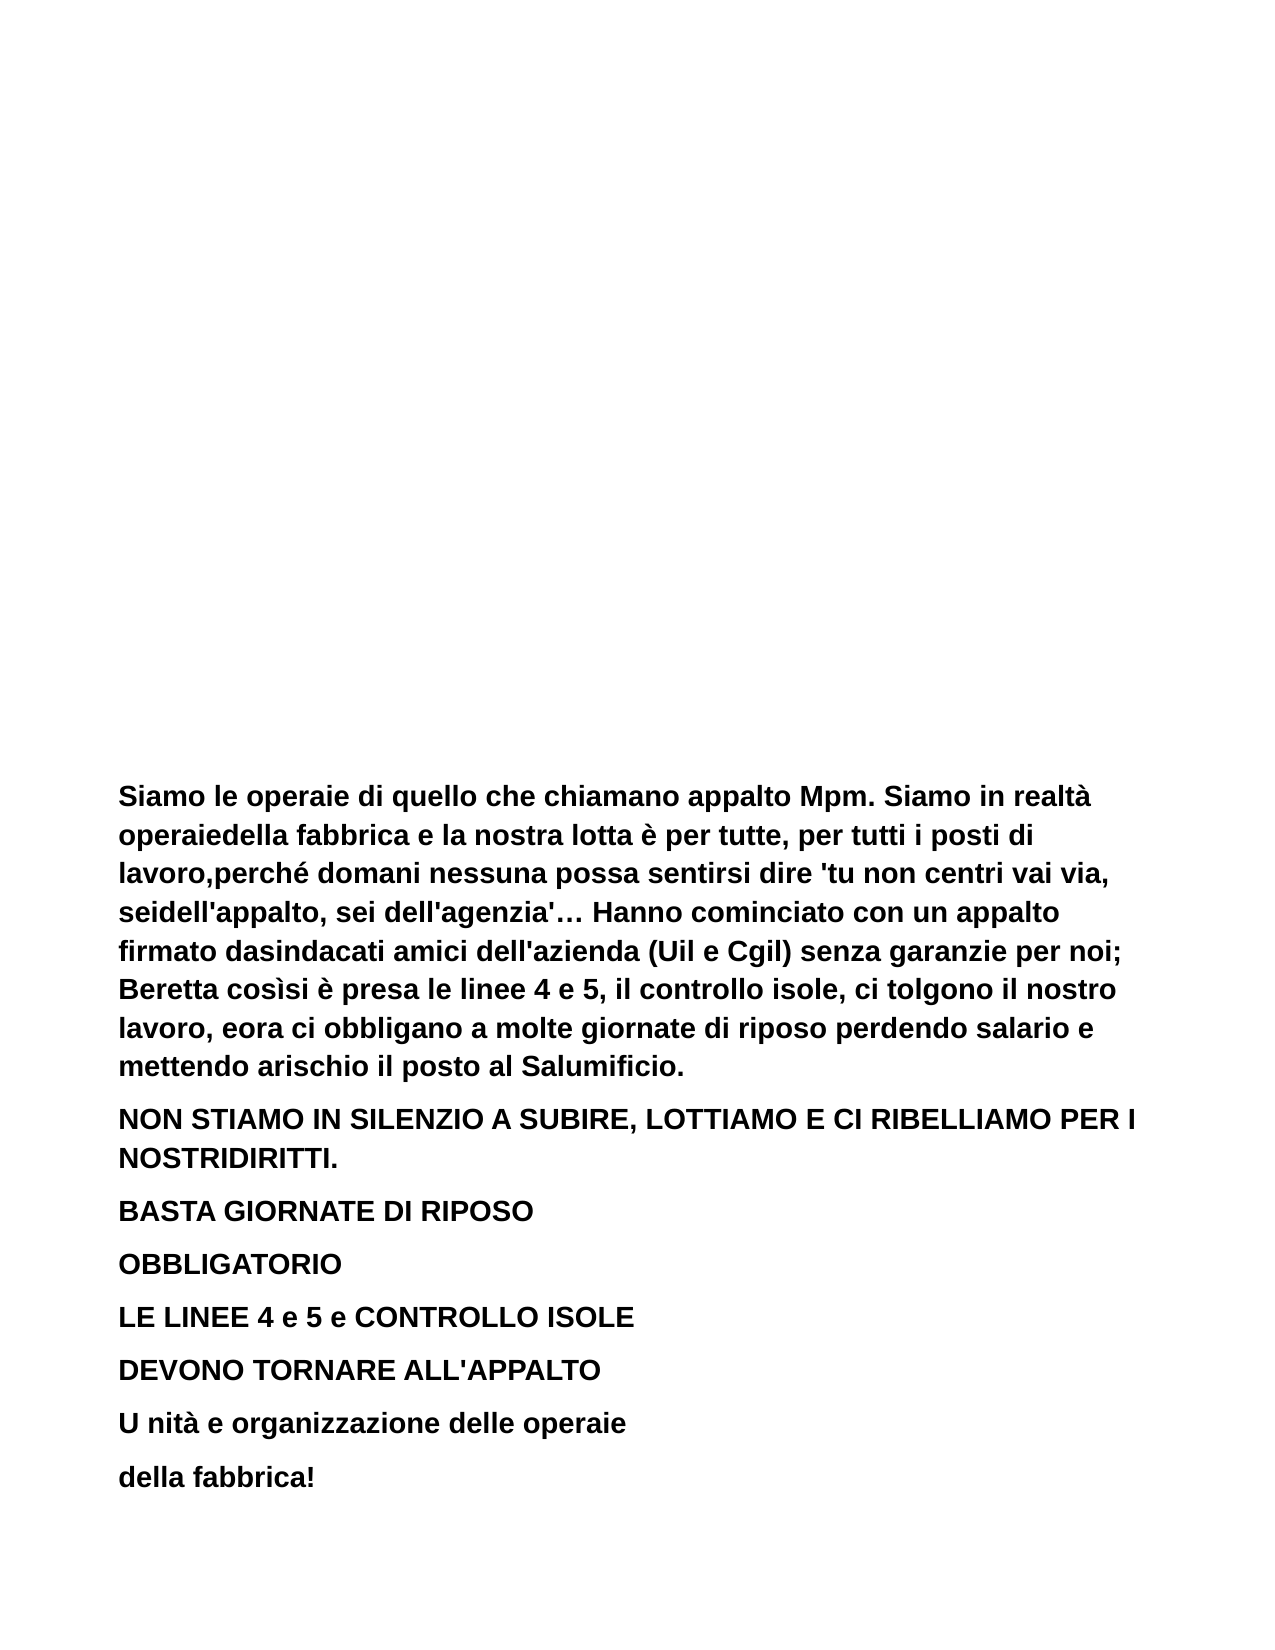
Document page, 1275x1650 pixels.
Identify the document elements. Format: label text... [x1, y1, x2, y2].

text BASTA GIORNATE DI RIPOSO [118, 1194, 1157, 1228]
text U nità e organizzazione delle operaie [118, 1407, 1157, 1440]
text LE LINEE 4 e 5 e CONTROLLO ISOLE [118, 1300, 1157, 1334]
text Siamo le operaie di quello che chiamano appalto Mpm. Siamo in realtà operaiedella fabbrica e la nostra lotta è per tutte, per tutti i posti di lavoro,perché domani nessuna possa sentirsi dire 'tu non centri vai via, seidell'appalto, sei dell'agenzia'… Hanno cominciato con un appalto firmato dasindacati amici dell'azienda (Uil e Cgil) senza garanzie per noi; Beretta cosìsi è presa le linee 4 e 5, il controllo isole, ci tolgono il nostro lavoro, eora ci obbligano a molte giornate di riposo perdendo salario e mettendo arischio il posto al Salumificio. [118, 779, 1157, 1083]
text OBBLIGATORIO [118, 1247, 1157, 1281]
text DEVONO TORNARE ALL'APPALTO [118, 1353, 1157, 1387]
text della fabbrica! [118, 1460, 1157, 1493]
text NON STIAMO IN SILENZIO A SUBIRE, LOTTIAMO E CI RIBELLIAMO PER I NOSTRIDIRITTI. [118, 1102, 1157, 1174]
